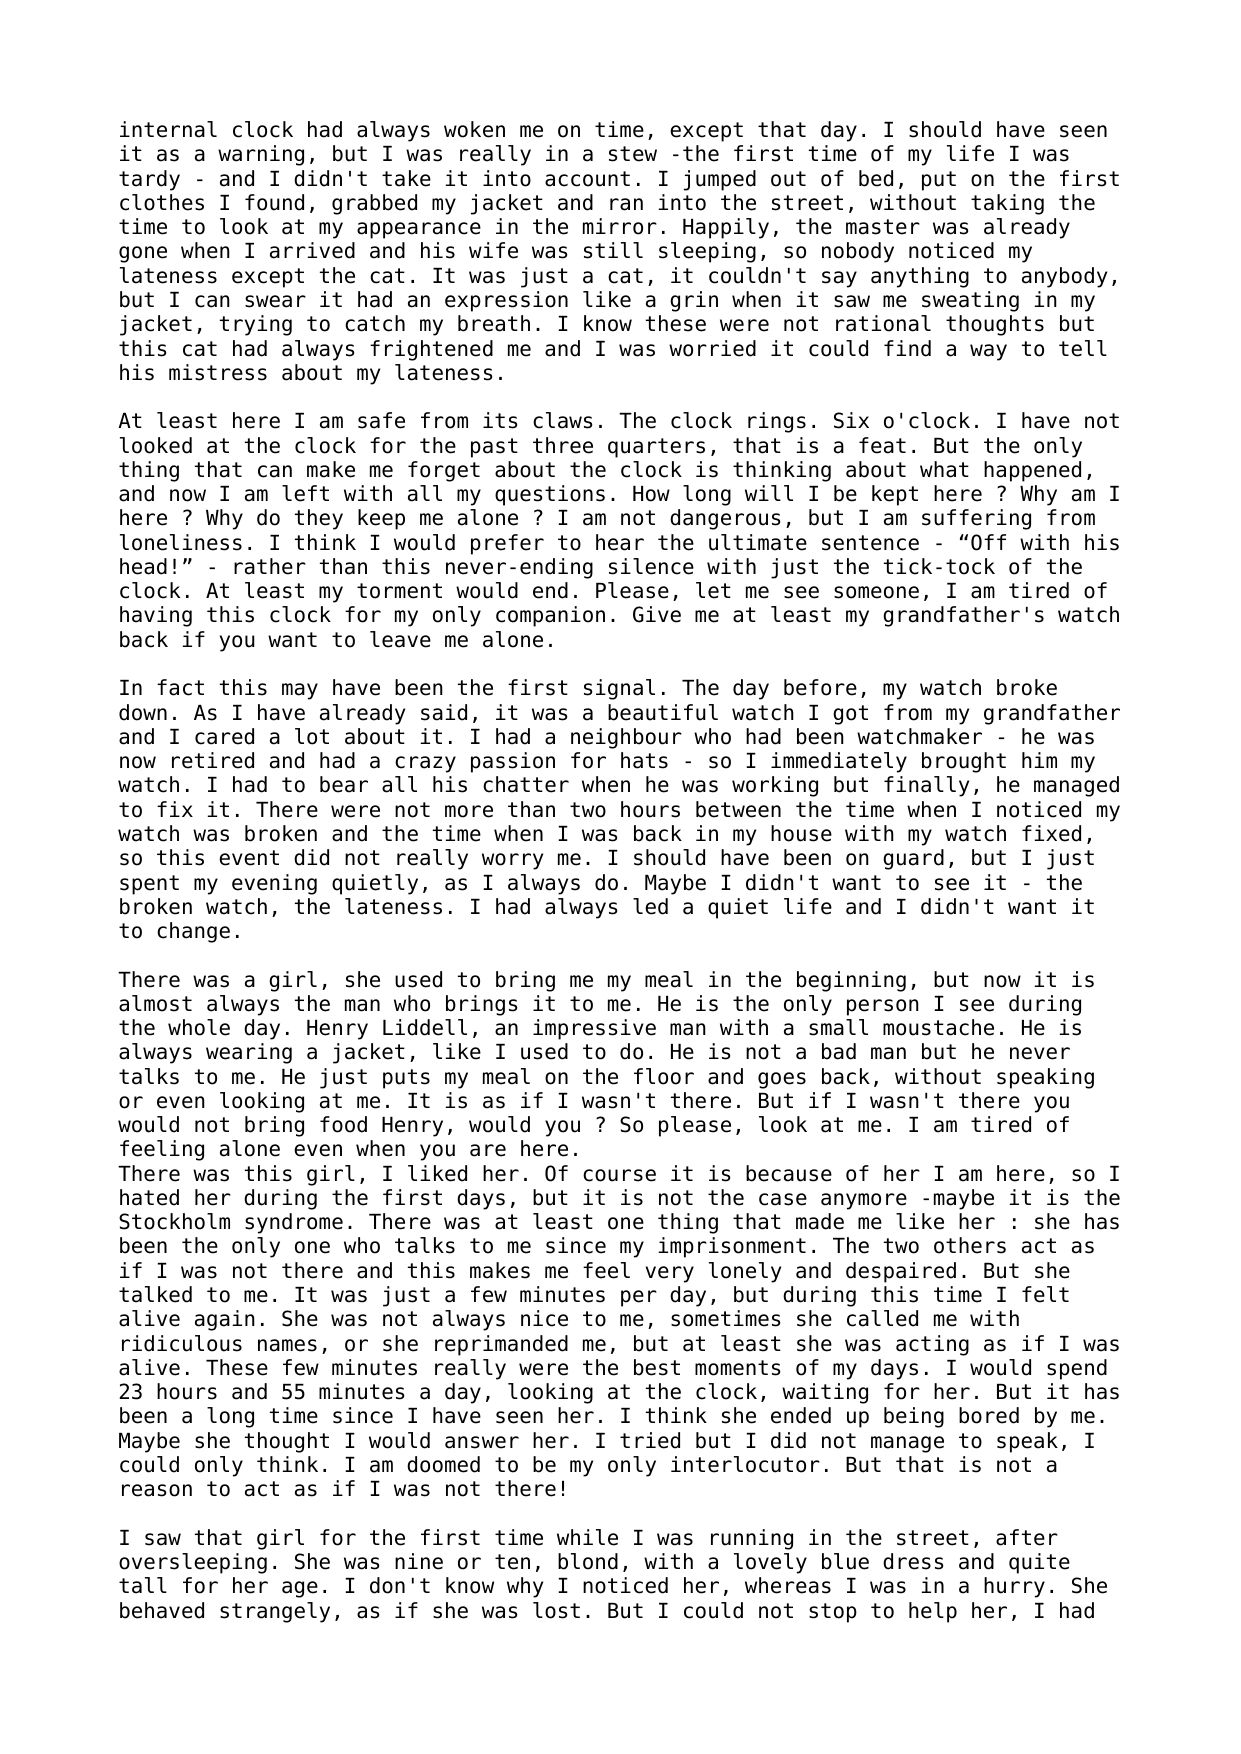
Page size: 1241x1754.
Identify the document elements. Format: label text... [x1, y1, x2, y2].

text internal clock had always woken me on time, except that day. I should have seen it as a warning, but I was really in a stew -the first time of my life I was tardy - and I didn't take it into account. I jumped out of bed, put on the first clothes I found, grabbed my jacket and ran into the street, without taking the time to look at my appearance in the mirror. Happily, the master was already gone when I arrived and his wife was still sleeping, so nobody noticed my lateness except the cat. It was just a cat, it couldn't say anything to anybody, but I can swear it had an expression like a grin when it saw me sweating in my jacket, trying to catch my breath. I know these were not rational thoughts but this cat had always frightened me and I was worried it could find a way to tell his mistress about my lateness. [118, 118, 1122, 385]
text I saw that girl for the first time while I was running in the street, after oversleeping. She was nine or ten, blond, with a lovely blue dress and quite tall for her age. I don't know why I noticed her, whereas I was in a hurry. She behaved strangely, as if she was lost. But I could not stop to help her, I had [118, 1526, 1122, 1623]
text There was this girl, I liked her. Of course it is because of her I am here, so I hated her during the first days, but it is not the case anymore -maybe it is the Stockholm syndrome. There was at least one thing that made me like her : she has been the only one who talks to me since my imprisonment. The two others act as if I was not there and this makes me feel very lonely and despaired. But she talked to me. It was just a few minutes per day, but during this time I felt alive again. She was not always nice to me, sometimes she called me with ridiculous names, or she reprimanded me, but at least she was acting as if I was alive. These few minutes really were the best moments of my days. I would spend 23 hours and 55 minutes a day, looking at the clock, waiting for her. But it has been a long time since I have seen her. I think she ended up being bored by me. Maybe she thought I would answer her. I tried but I did not manage to speak, I could only think. I am doomed to be my only interlocutor. But that is not a reason to act as if I was not there! [118, 1162, 1122, 1502]
text In fact this may have been the first signal. The day before, my watch broke down. As I have already said, it was a beautiful watch I got from my grandfather and I cared a lot about it. I had a neighbour who had been watchmaker - he was now retired and had a crazy passion for hats - so I immediately brought him my watch. I had to bear all his chatter when he was working but finally, he managed to fix it. There were not more than two hours between the time when I noticed my watch was broken and the time when I was back in my house with my watch fixed, so this event did not really worry me. I should have been on guard, but I just spent my evening quietly, as I always do. Maybe I didn't want to see it - the broken watch, the lateness. I had always led a quiet life and I didn't want it to change. [118, 676, 1122, 943]
text At least here I am safe from its claws. The clock rings. Six o'clock. I have not looked at the clock for the past three quarters, that is a feat. But the only thing that can make me forget about the clock is thinking about what happened, and now I am left with all my questions. How long will I be kept here ? Why am I here ? Why do they keep me alone ? I am not dangerous, but I am suffering from loneliness. I think I would prefer to hear the ultimate sentence - “Off with his head!” - rather than this never-ending silence with just the tick-tock of the clock. At least my torment would end. Please, let me see someone, I am tired of having this clock for my only companion. Give me at least my grandfather's watch back if you want to leave me alone. [118, 409, 1122, 652]
text There was a girl, she used to bring me my meal in the beginning, but now it is almost always the man who brings it to me. He is the only person I see during the whole day. Henry Liddell, an impressive man with a small moustache. He is always wearing a jacket, like I used to do. He is not a bad man but he never talks to me. He just puts my meal on the floor and goes back, without speaking or even looking at me. It is as if I wasn't there. But if I wasn't there you would not bring food Henry, would you ? So please, look at me. I am tired of feeling alone even when you are here. [118, 968, 1122, 1162]
